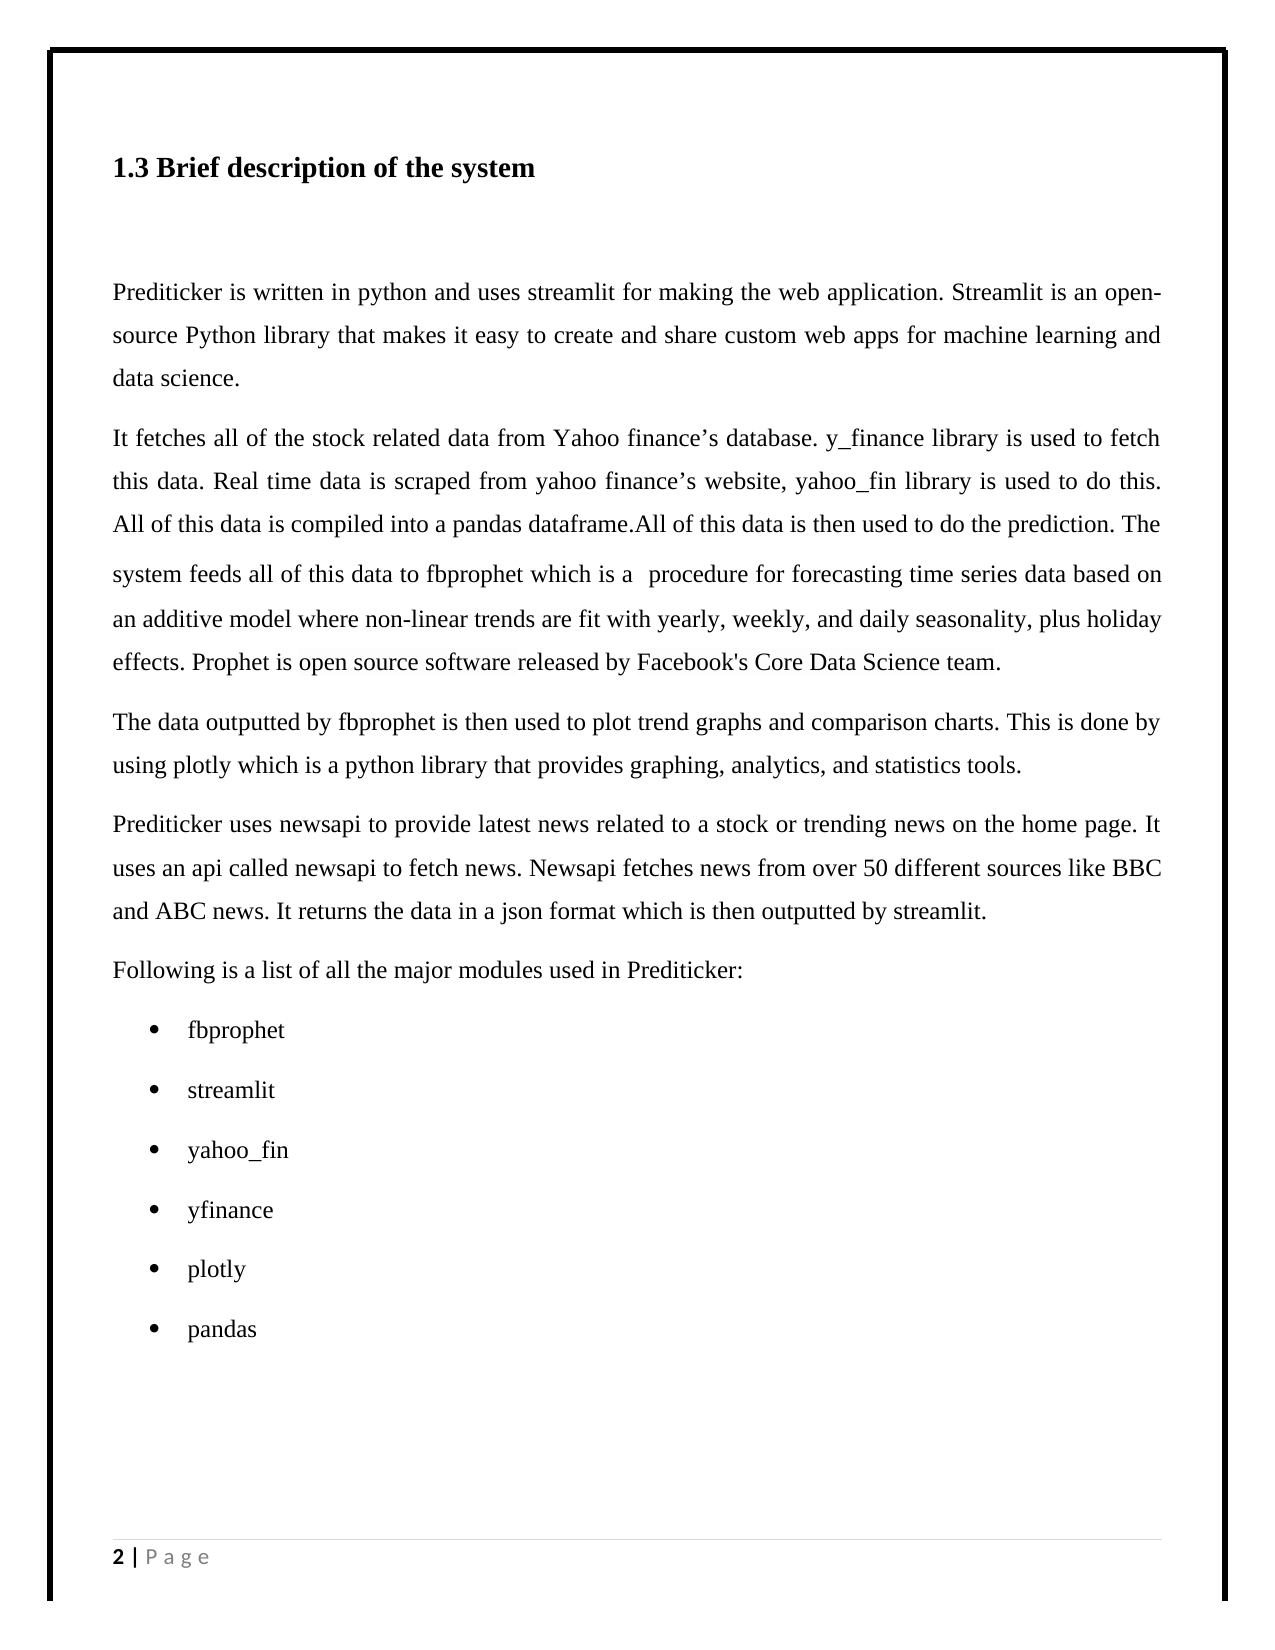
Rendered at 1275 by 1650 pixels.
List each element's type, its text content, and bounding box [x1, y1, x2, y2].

text It fetches all of the stock related data from Yahoo finance’s database. y_finance library is used to fetch this data. Real time data is scraped from yahoo finance’s website, yahoo_fin library is used to do this. All of this data is compiled into a pandas dataframe.All of this data is then used to do the prediction. The system feeds all of this data to fbprophet which is a procedure for forecasting time series data based on an additive model where non-linear trends are fit with yearly, weekly, and daily seasonality, plus holiday effects. Prophet is open source software released by Facebook's Core Data Science team. [112, 423, 1162, 676]
text Prediticker is written in python and uses streamlit for making the web application. Streamlit is an open-source Python library that makes it easy to create and share custom web apps for machine learning and data science. [112, 277, 1162, 392]
text Prediticker uses newsapi to provide latest news related to a stock or trending news on the home page. It uses an api called newsapi to fetch news. Newsapi fetches news from over 50 different sources like BBC and ABC news. It returns the data in a json format which is then outputted by streamlit. [112, 809, 1162, 924]
list fbprophet [150, 1015, 1162, 1044]
text Following is a list of all the major modules used in Prediticker: [112, 956, 1162, 984]
text The data outputted by fbprophet is then used to plot trend graphs and comparison charts. This is done by using plotly which is a python library that provides graphing, analytics, and statistics tools. [112, 707, 1162, 778]
list yfinance [150, 1195, 1162, 1223]
list plotly [150, 1254, 1162, 1283]
list streamlit [150, 1075, 1162, 1104]
list pandas [150, 1314, 1162, 1343]
list yahoo_fin [150, 1135, 1162, 1164]
text 1.3 Brief description of the system [112, 151, 1162, 184]
